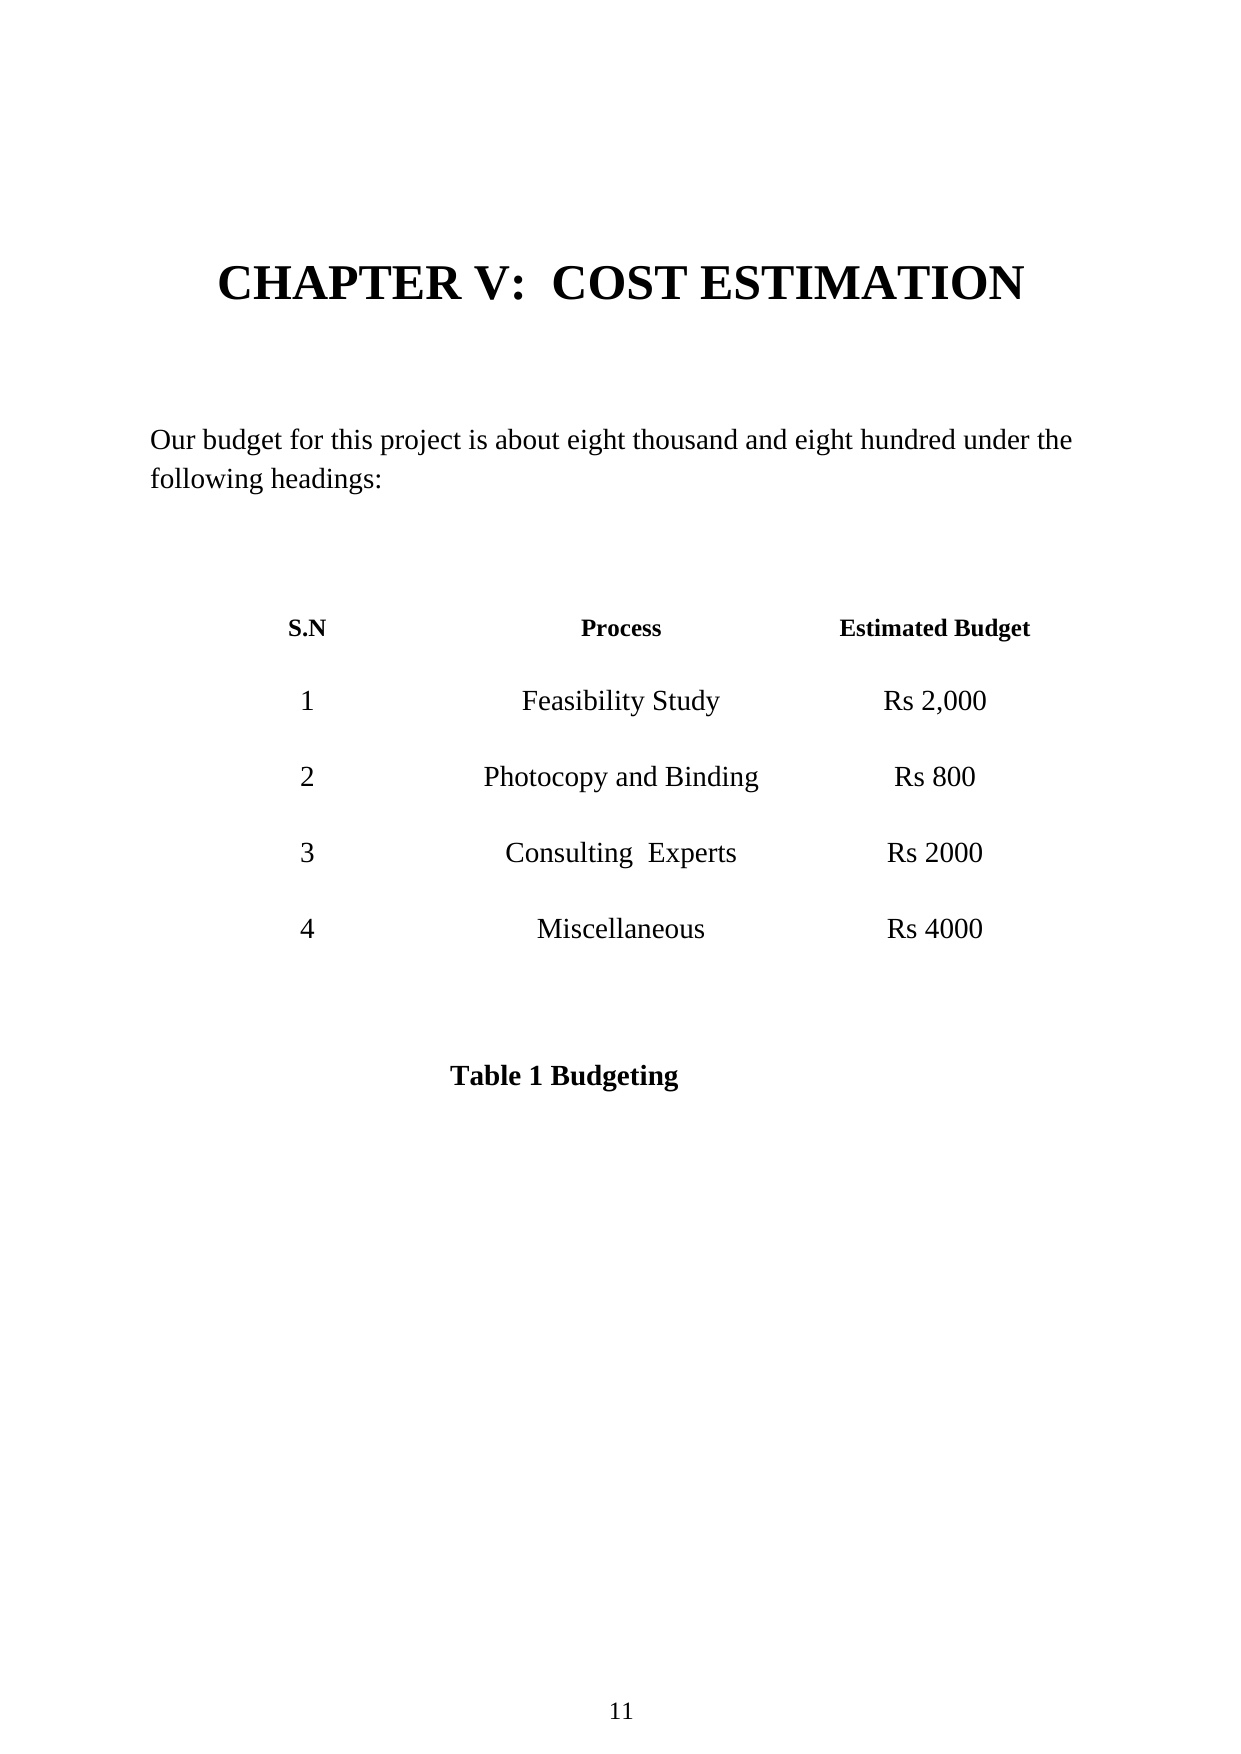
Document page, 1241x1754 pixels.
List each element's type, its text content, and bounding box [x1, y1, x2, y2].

table_cell 2 [150, 760, 464, 836]
table_cell Feasibility Study [464, 684, 778, 759]
table_cell Rs 2000 [778, 836, 1092, 912]
table_cell Consulting Experts [464, 836, 778, 912]
text Our budget for this project is about eight thousand and eight hundred under the following headings: [150, 422, 1092, 494]
table_header Process [464, 613, 778, 683]
table_cell Rs 800 [778, 760, 1092, 836]
table_header S.N [150, 613, 464, 683]
subtitle CHAPTER V: COST ESTIMATION [150, 253, 1092, 310]
table_cell 1 [150, 684, 464, 759]
table_cell Miscellaneous [464, 912, 778, 988]
table_cell 4 [150, 912, 464, 988]
table_cell Rs 2,000 [778, 684, 1092, 759]
table_cell Rs 4000 [778, 912, 1092, 988]
table_cell 3 [150, 836, 464, 912]
text Table 1 Budgeting [150, 1058, 1092, 1092]
table_cell Photocopy and Binding [464, 760, 778, 836]
table_header Estimated Budget [778, 613, 1092, 683]
